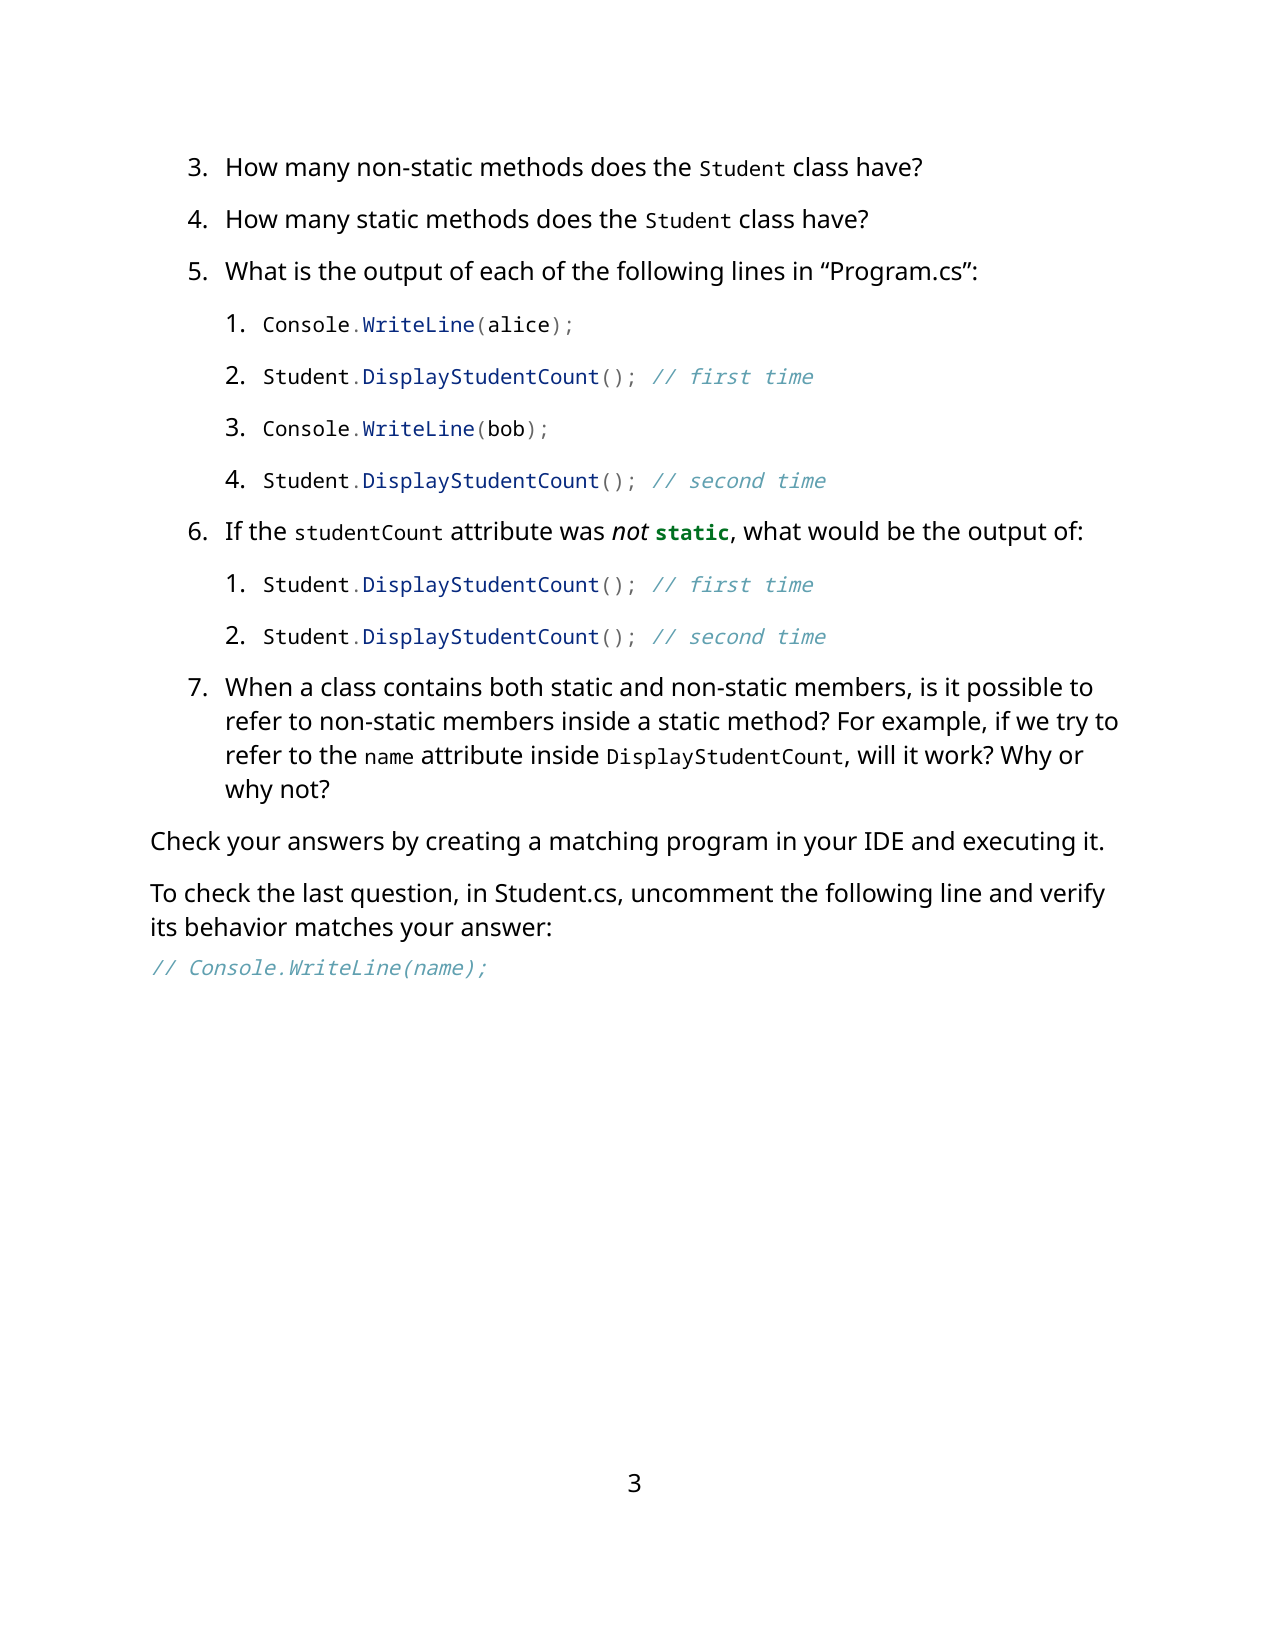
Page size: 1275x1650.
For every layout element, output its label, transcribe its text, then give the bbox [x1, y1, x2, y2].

text // Console.WriteLine(name); [150, 953, 1125, 981]
text Check your answers by creating a matching program in your IDE and executing it. [150, 824, 1125, 858]
list When a class contains both static and non-static members, is it possible to refer to non-static members inside a static method? For example, if we try to refer to the name attribute inside DisplayStudentCount, will it work? Why or why not? [187, 670, 1125, 806]
list If the studentCount attribute was not static, what would be the output of: [187, 514, 1125, 548]
list Student.DisplayStudentCount(); // second time [225, 462, 1125, 496]
list How many non-static methods does the Student class have? [187, 150, 1125, 184]
list Console.WriteLine(alice); [225, 306, 1125, 340]
list How many static methods does the Student class have? [187, 202, 1125, 236]
list Student.DisplayStudentCount(); // first time [225, 566, 1125, 600]
list What is the output of each of the following lines in “Program.cs”: [187, 254, 1125, 288]
list Student.DisplayStudentCount(); // first time [225, 358, 1125, 392]
list Student.DisplayStudentCount(); // second time [225, 618, 1125, 652]
list Console.WriteLine(bob); [225, 410, 1125, 444]
text To check the last question, in Student.cs, uncomment the following line and verify its behavior matches your answer: [150, 876, 1125, 944]
